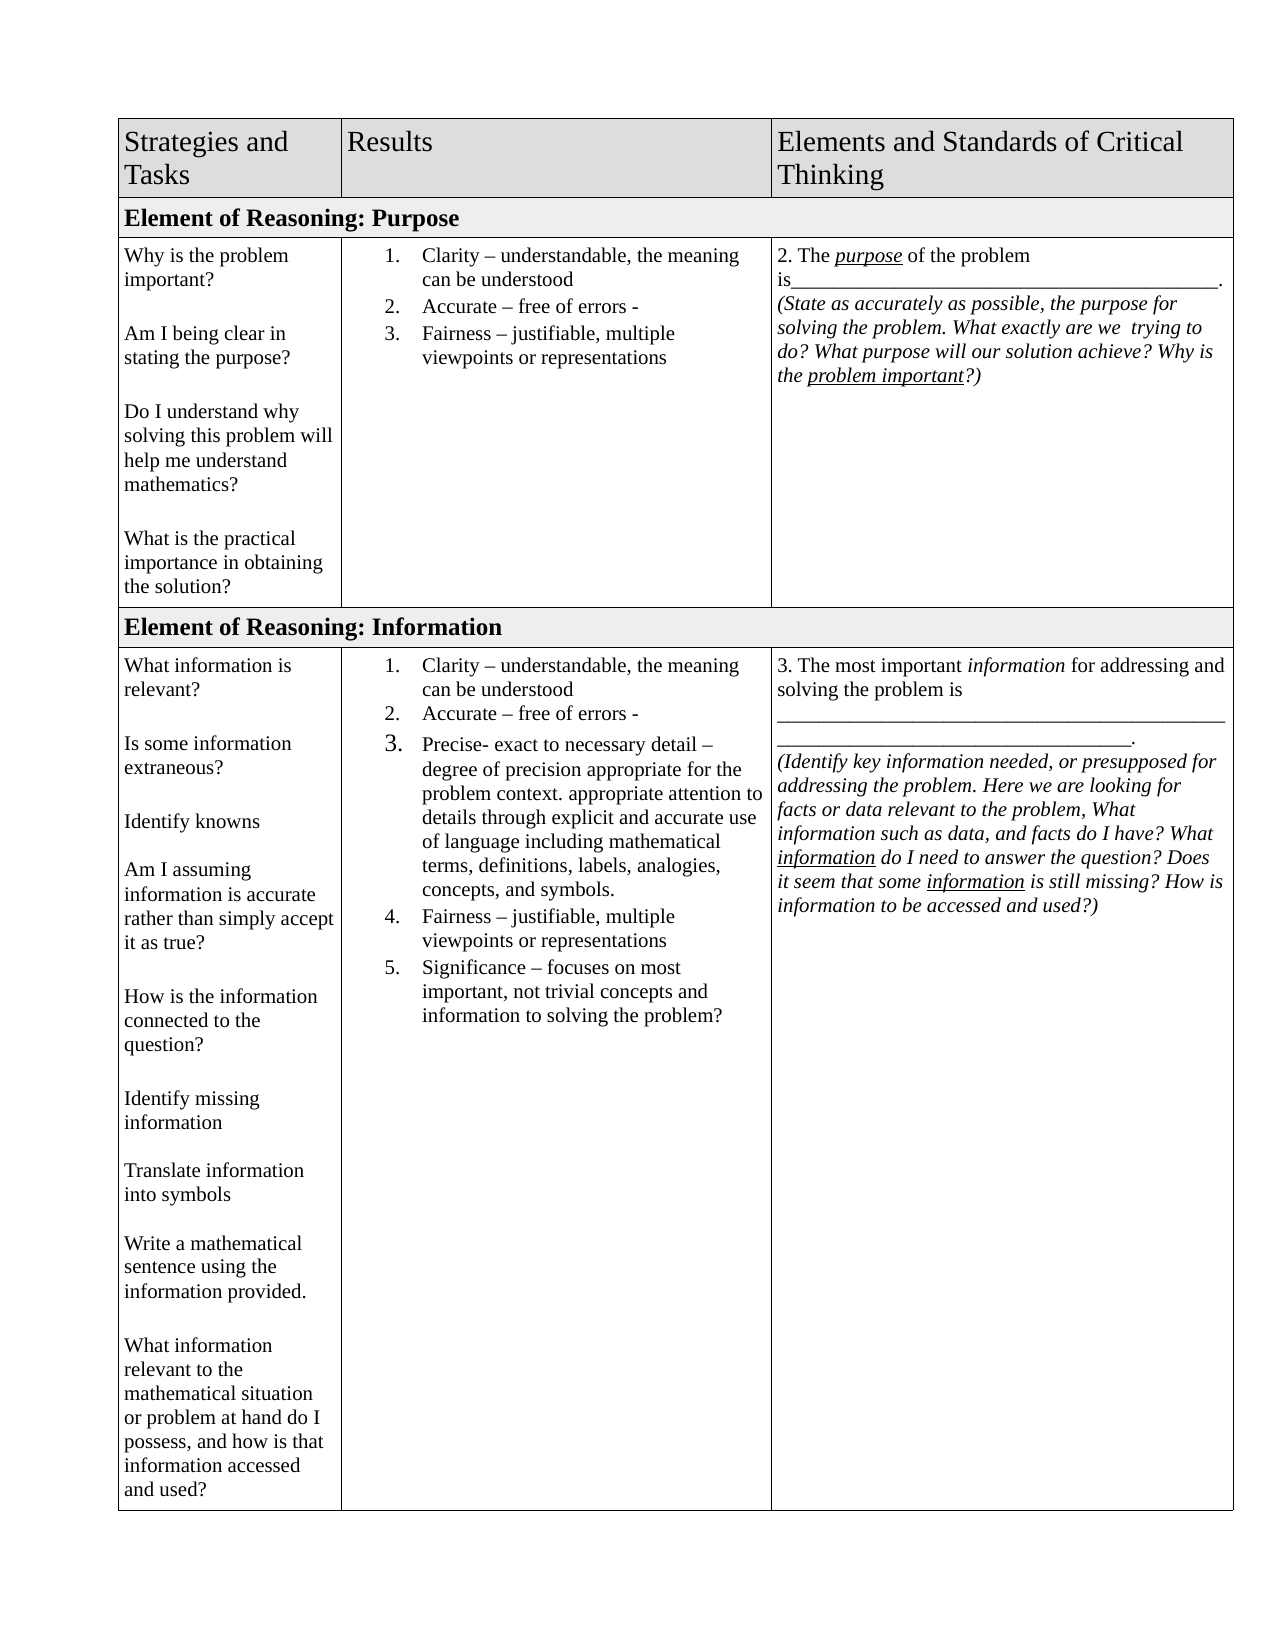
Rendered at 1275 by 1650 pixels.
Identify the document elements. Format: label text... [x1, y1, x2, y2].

table_cell Element of Reasoning: Information [119, 608, 1233, 647]
table_cell 2. The purpose of the problem is_________________________________________. (State as accurately as possible, the purpose for solving the problem. What exactly are we trying to do? What purpose will our solution achieve? Why is the problem important?) [772, 238, 1233, 607]
table_header Elements and Standards of Critical Thinking [772, 119, 1233, 197]
table_cell What information is relevant? Is some information extraneous? Identify knowns Am I assuming information is accurate rather than simply accept it as true? How is the information connected to the question? Identify missing information Translate information into symbols Write a mathematical sentence using the information provided. What information relevant to the mathematical situation or problem at hand do I possess, and how is that information accessed and used? [119, 648, 341, 1510]
table_cell Why is the problem important? Am I being clear in stating the purpose? Do I understand why solving this problem will help me understand mathematics? What is the practical importance in obtaining the solution? [119, 238, 341, 607]
table_cell Clarity – understandable, the meaning can be understood Accurate – free of errors - Fairness – justifiable, multiple viewpoints or representations [342, 238, 771, 607]
table_cell Clarity – understandable, the meaning can be understood Accurate – free of errors - Precise- exact to necessary detail – degree of precision appropriate for the problem context. appropriate attention to details through explicit and accurate use of language including mathematical terms, definitions, labels, analogies, concepts, and symbols. Fairness – justifiable, multiple viewpoints or representations Significance – focuses on most important, not trivial concepts and information to solving the problem? [342, 648, 771, 1510]
table_header Strategies and Tasks [119, 119, 341, 197]
table_cell Element of Reasoning: Purpose [119, 198, 1233, 237]
table_cell 3. The most important information for addressing and solving the problem is _____________________________________________________________________________. (Identify key information needed, or presupposed for addressing the problem. Here we are looking for facts or data relevant to the problem, What information such as data, and facts do I have? What information do I need to answer the question? Does it seem that some information is still missing? How is information to be accessed and used?) [772, 648, 1233, 1510]
table_header Results [342, 119, 771, 197]
